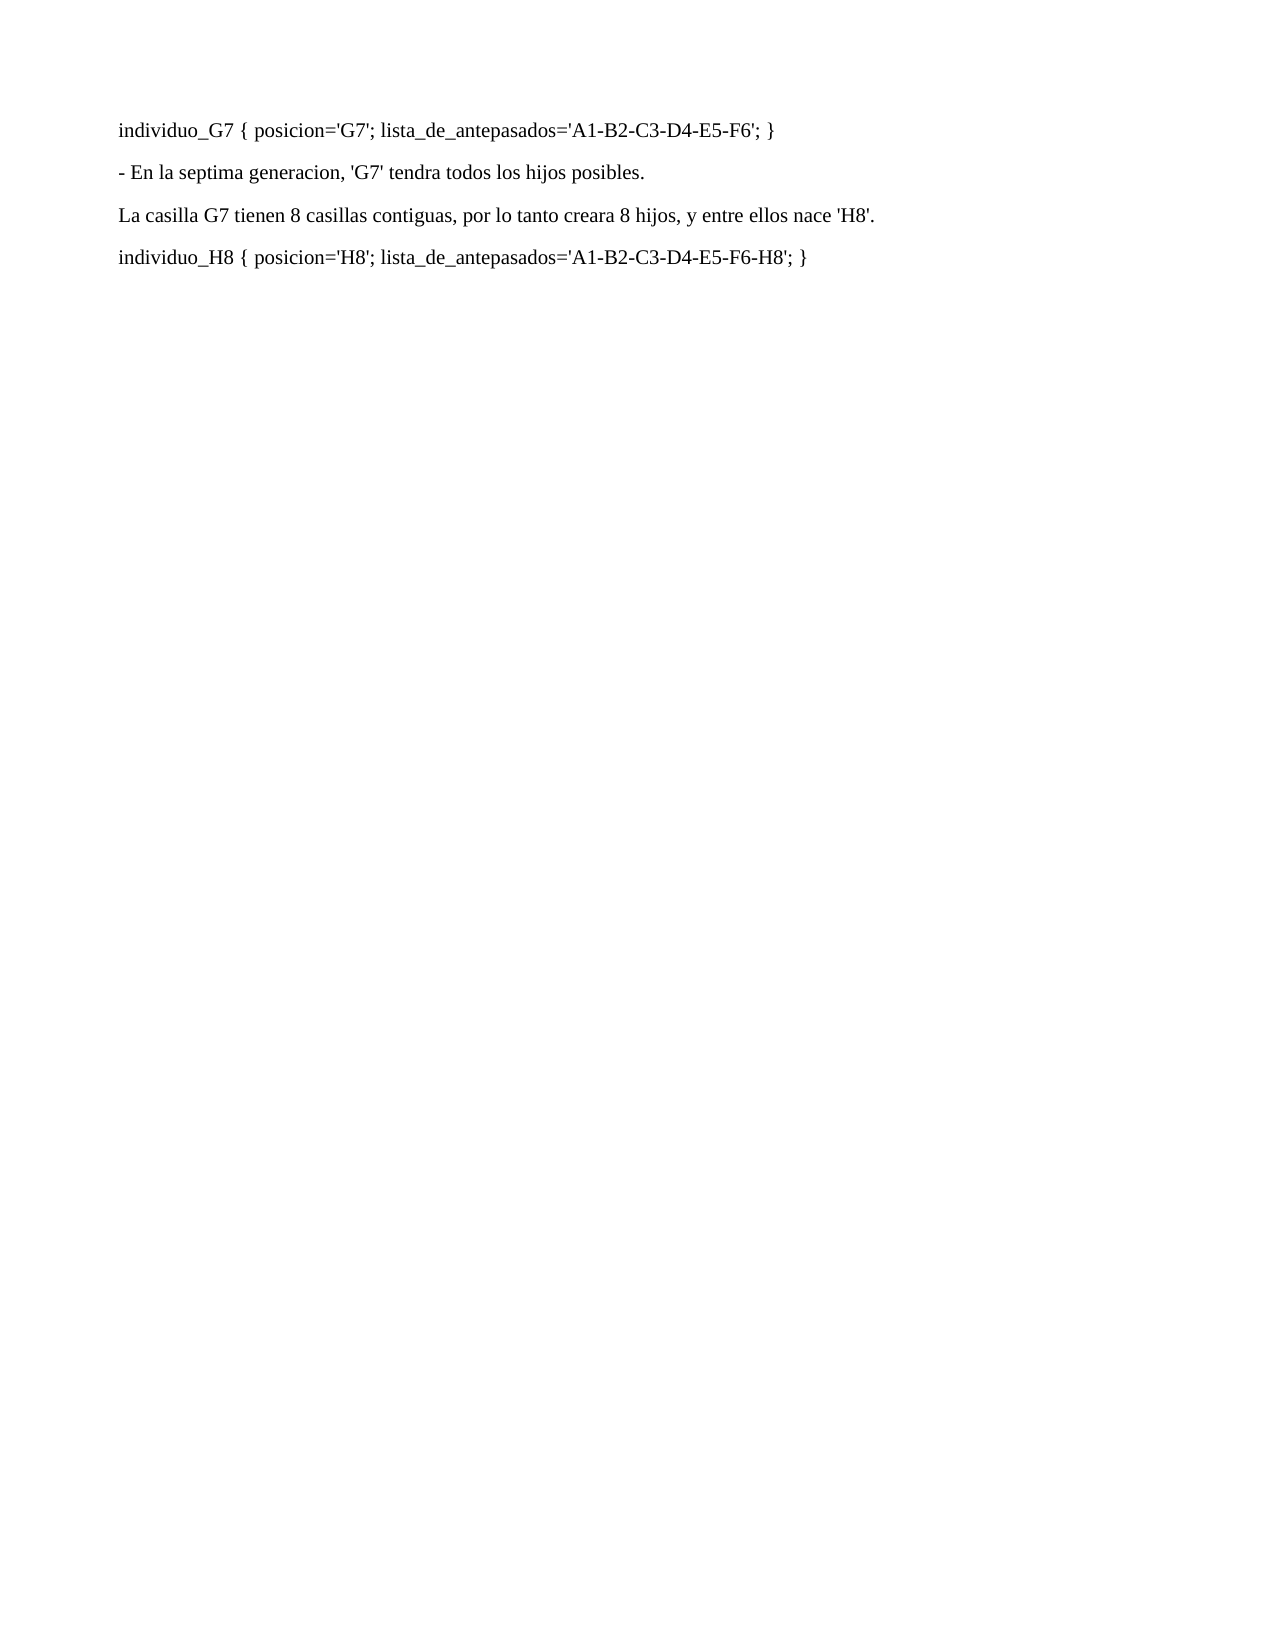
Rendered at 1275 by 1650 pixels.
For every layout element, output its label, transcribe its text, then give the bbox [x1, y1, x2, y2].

text La casilla G7 tienen 8 casillas contiguas, por lo tanto creara 8 hijos, y entre ellos nace 'H8'. [118, 202, 1157, 227]
text - En la septima generacion, 'G7' tendra todos los hijos posibles. [118, 160, 1157, 184]
text individuo_G7 { posicion='G7'; lista_de_antepasados='A1-B2-C3-D4-E5-F6'; } [118, 118, 1157, 142]
text individuo_H8 { posicion='H8'; lista_de_antepasados='A1-B2-C3-D4-E5-F6-H8'; } [118, 245, 1157, 269]
